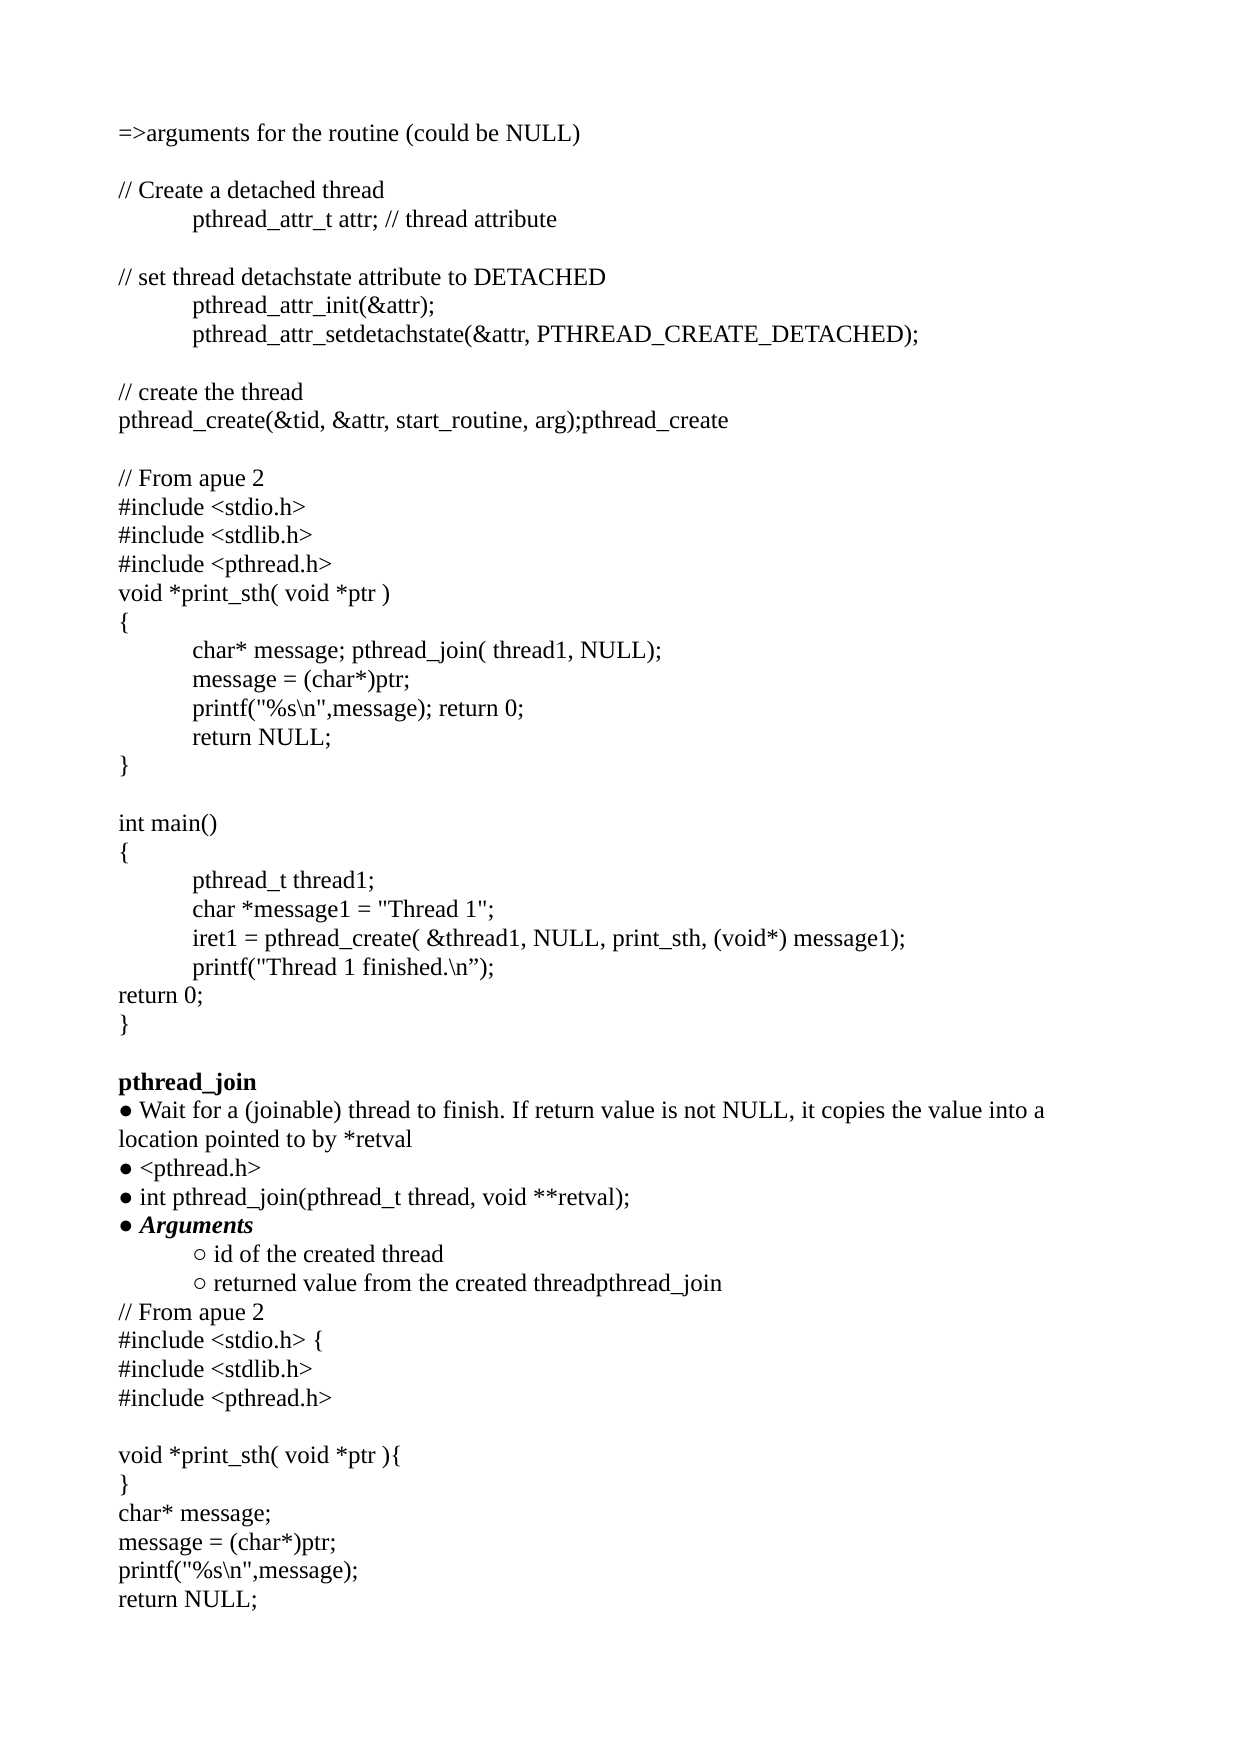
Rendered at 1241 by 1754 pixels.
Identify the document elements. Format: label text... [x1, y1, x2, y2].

text message = (char*)ptr; [118, 1527, 1122, 1556]
text void *print_sth( void *ptr ){ [118, 1441, 1122, 1469]
text } [118, 1469, 1122, 1498]
text iret1 = pthread_create( &thread1, NULL, print_sth, (void*) message1); [118, 923, 1122, 952]
text } [118, 1009, 1122, 1038]
text ● Arguments [118, 1211, 1122, 1239]
text { [118, 837, 1122, 866]
text ○ returned value from the created threadpthread_join [118, 1268, 1122, 1297]
text pthread_join [118, 1067, 1122, 1096]
text // set thread detachstate attribute to DETACHED [118, 262, 1122, 291]
text pthread_attr_setdetachstate(&attr, PTHREAD_CREATE_DETACHED); [118, 319, 1122, 348]
text return NULL; [118, 722, 1122, 751]
text pthread_create(&tid, &attr, start_routine, arg);pthread_create [118, 406, 1122, 434]
text #include <pthread.h> [118, 1383, 1122, 1412]
text =>arguments for the routine (could be NULL) [118, 118, 1122, 147]
text #include <stdlib.h> [118, 521, 1122, 549]
text pthread_attr_init(&attr); [118, 291, 1122, 319]
text message = (char*)ptr; [118, 664, 1122, 693]
text // Create a detached thread [118, 176, 1122, 204]
text ○ id of the created thread [118, 1239, 1122, 1268]
text // create the thread [118, 377, 1122, 406]
text pthread_t thread1; [118, 866, 1122, 894]
text #include <stdlib.h> [118, 1354, 1122, 1383]
text return 0; [118, 981, 1122, 1009]
text char *message1 = "Thread 1"; [118, 894, 1122, 923]
text #include <stdio.h> [118, 492, 1122, 521]
text printf("Thread 1 finished.\n”); [118, 952, 1122, 981]
text { [118, 607, 1122, 636]
text #include <pthread.h> [118, 549, 1122, 578]
text ● int pthread_join(pthread_t thread, void **retval); [118, 1182, 1122, 1211]
text #include <stdio.h> { [118, 1326, 1122, 1354]
text ● Wait for a (joinable) thread to finish. If return value is not NULL, it copies the value into a location pointed to by *retval [118, 1096, 1122, 1153]
text printf("%s\n",message); return 0; [118, 693, 1122, 722]
text printf("%s\n",message); [118, 1556, 1122, 1584]
text void *print_sth( void *ptr ) [118, 578, 1122, 607]
text } [118, 751, 1122, 779]
text return NULL; [118, 1584, 1122, 1613]
text char* message; [118, 1498, 1122, 1527]
text // From apue 2 [118, 1297, 1122, 1326]
text // From apue 2 [118, 463, 1122, 492]
text char* message; pthread_join( thread1, NULL); [118, 636, 1122, 664]
text int main() [118, 808, 1122, 837]
text pthread_attr_t attr; // thread attribute [118, 204, 1122, 233]
text ● <pthread.h> [118, 1153, 1122, 1182]
